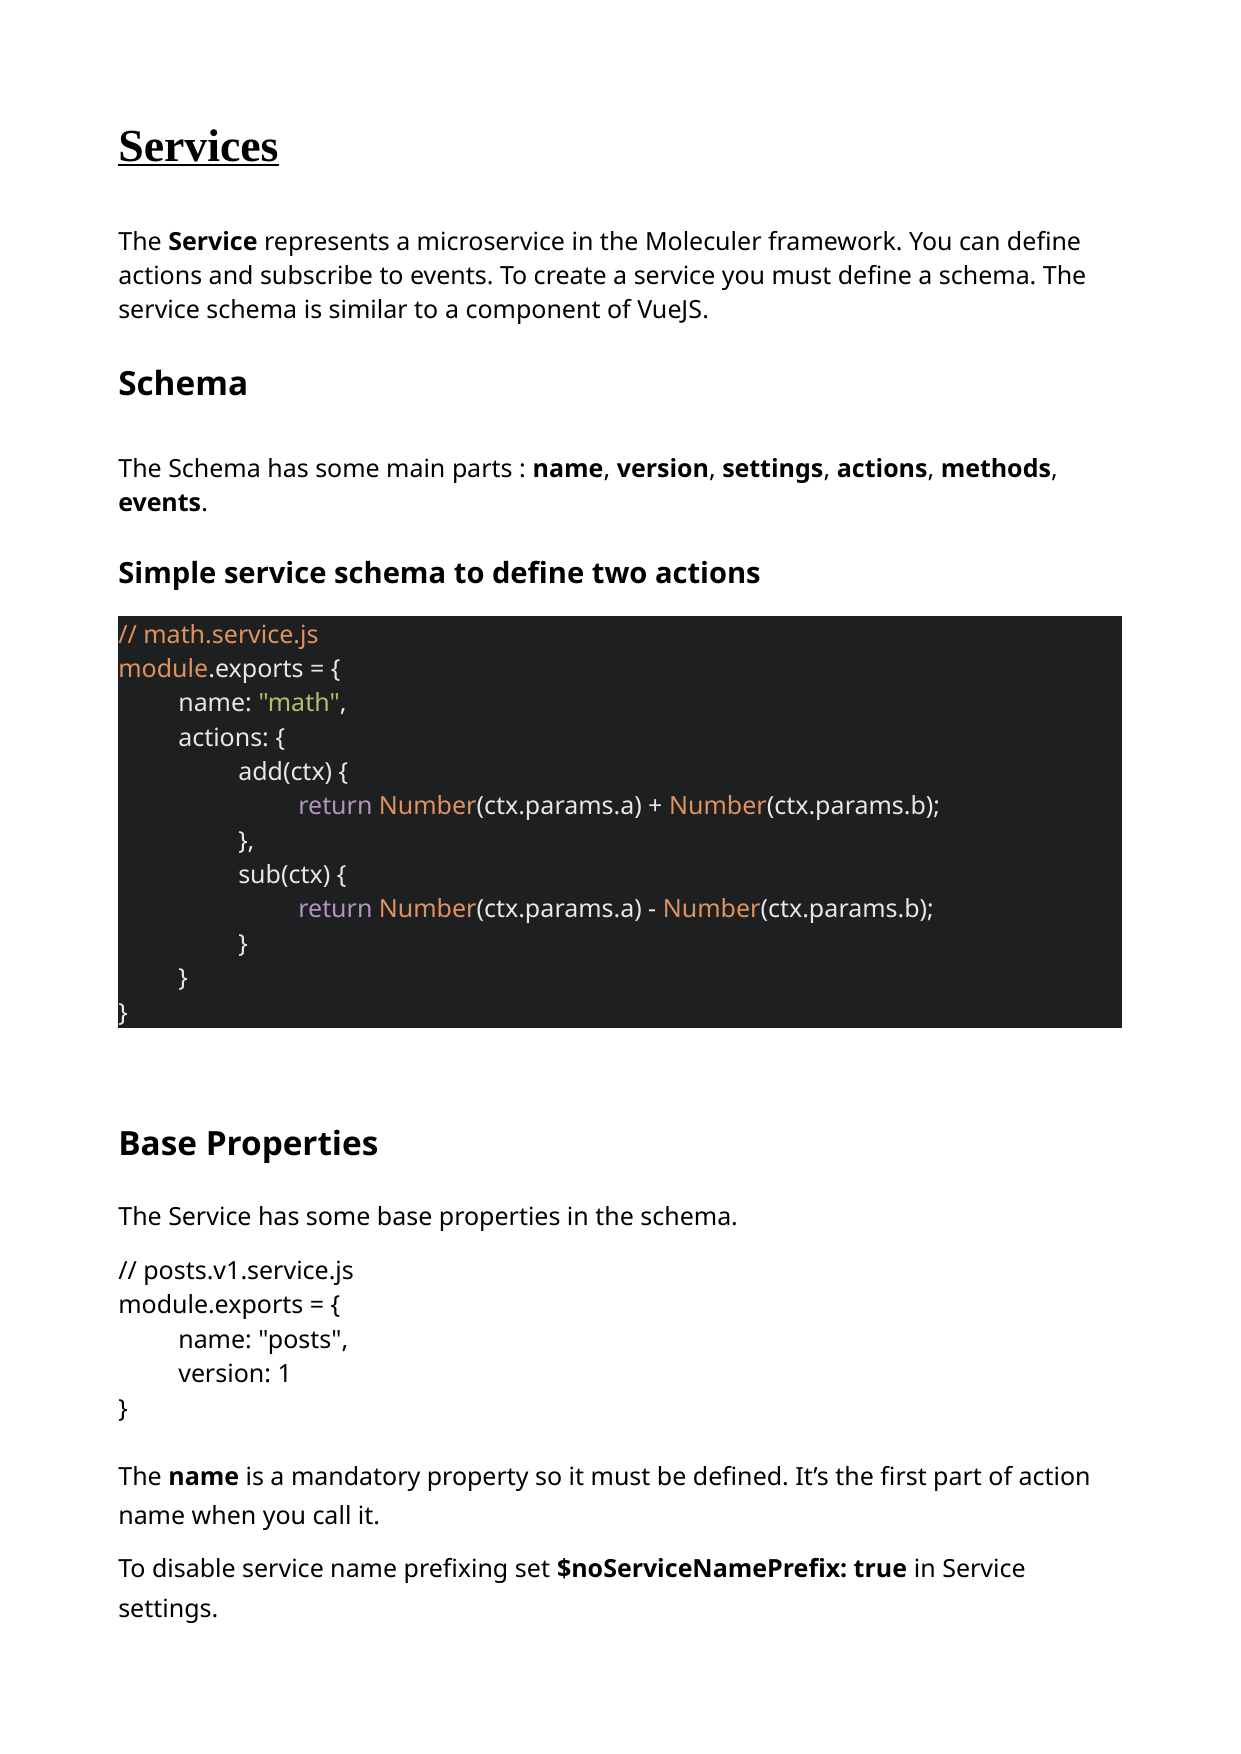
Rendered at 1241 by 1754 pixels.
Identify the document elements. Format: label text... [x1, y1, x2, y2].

text actions: { [118, 719, 1122, 753]
text name: "math", [118, 685, 1122, 719]
text To disable service name prefixing set $noServiceNamePrefix: true in Service settings. [118, 1551, 1122, 1624]
text The name is a mandatory property so it must be defined. It’s the first part of action name when you call it. [118, 1424, 1122, 1531]
text // math.service.js [118, 616, 1122, 650]
text return Number(ctx.params.a) - Number(ctx.params.b); [118, 891, 1122, 925]
text The Schema has some main parts : name, version, settings, actions, methods, events. [118, 451, 1122, 519]
text Base Properties [118, 1119, 1122, 1165]
text } [118, 994, 1122, 1028]
text Simple service schema to define two actions [118, 553, 1122, 592]
text Schema [118, 360, 1122, 405]
text Services [118, 118, 1122, 171]
text sub(ctx) { [118, 857, 1122, 891]
table_header // posts.v1.service.js module.exports = { name: "posts", version: 1 } [118, 1253, 1122, 1424]
text } [118, 925, 1122, 960]
text } [118, 960, 1122, 994]
text add(ctx) { [118, 753, 1122, 788]
text return Number(ctx.params.a) + Number(ctx.params.b); [118, 788, 1122, 822]
text The Service represents a microservice in the Moleculer framework. You can define actions and subscribe to events. To create a service you must define a schema. The service schema is similar to a component of VueJS. [118, 223, 1122, 326]
text module.exports = { [118, 650, 1122, 685]
text The Service has some base properties in the schema. [118, 1199, 1122, 1233]
text }, [118, 822, 1122, 857]
